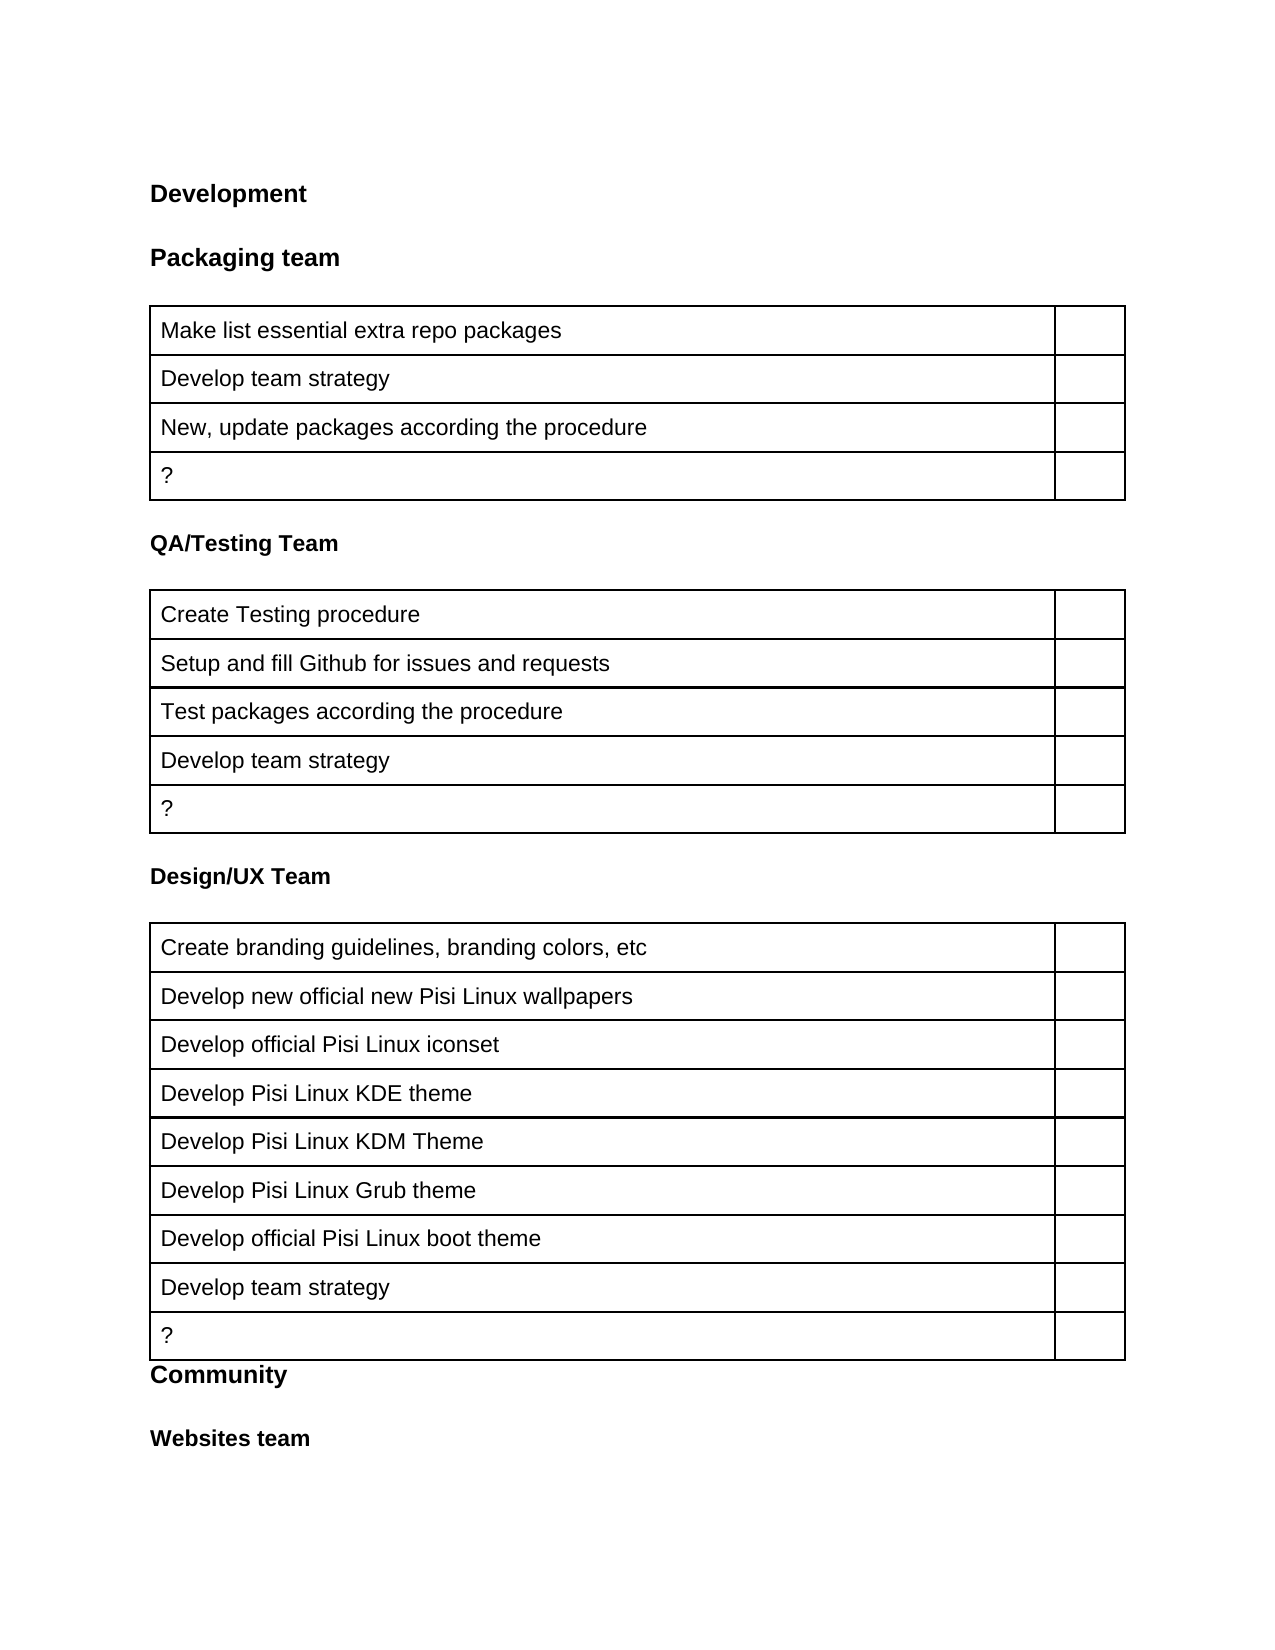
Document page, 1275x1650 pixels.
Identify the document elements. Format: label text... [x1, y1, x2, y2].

table_header [1056, 307, 1124, 353]
text Packaging team [150, 243, 1125, 271]
text Community [150, 1361, 1125, 1389]
table_cell New, update packages according the procedure [151, 404, 1054, 451]
table_header Make list essential extra repo packages [151, 307, 1054, 353]
table_cell [1056, 737, 1124, 783]
table_header [1056, 591, 1124, 638]
table_cell Develop Pisi Linux Grub theme [151, 1167, 1054, 1213]
table_cell [1056, 640, 1124, 686]
table_cell ? [151, 1313, 1054, 1359]
table_header Create Testing procedure [151, 591, 1054, 638]
table_cell [1056, 1021, 1124, 1068]
text QA/Testing Team [150, 531, 1125, 556]
text Websites team [150, 1425, 1125, 1451]
table_cell ? [151, 453, 1054, 499]
table_header [1056, 924, 1124, 971]
table_cell [1056, 786, 1124, 832]
table_cell Develop team strategy [151, 1264, 1054, 1311]
table_cell Develop new official new Pisi Linux wallpapers [151, 973, 1054, 1019]
table_cell [1056, 356, 1124, 402]
table_cell Develop team strategy [151, 737, 1054, 783]
table_cell Develop official Pisi Linux iconset [151, 1021, 1054, 1068]
table_cell ? [151, 786, 1054, 832]
table_cell [1056, 1119, 1124, 1165]
table_cell Develop Pisi Linux KDE theme [151, 1070, 1054, 1116]
table_cell [1056, 404, 1124, 451]
table_cell Develop team strategy [151, 356, 1054, 402]
table_cell [1056, 1167, 1124, 1213]
table_cell Setup and fill Github for issues and requests [151, 640, 1054, 686]
table_cell [1056, 1264, 1124, 1311]
table_cell [1056, 689, 1124, 735]
table_header Create branding guidelines, branding colors, etc [151, 924, 1054, 971]
table_cell [1056, 1216, 1124, 1262]
table_cell Develop Pisi Linux KDM Theme [151, 1119, 1054, 1165]
text Development [150, 179, 1125, 207]
table_cell [1056, 1070, 1124, 1116]
table_cell [1056, 973, 1124, 1019]
text Design/UX Team [150, 863, 1125, 889]
table_cell [1056, 1313, 1124, 1359]
table_cell [1056, 453, 1124, 499]
table_cell Develop official Pisi Linux boot theme [151, 1216, 1054, 1262]
table_cell Test packages according the procedure [151, 689, 1054, 735]
